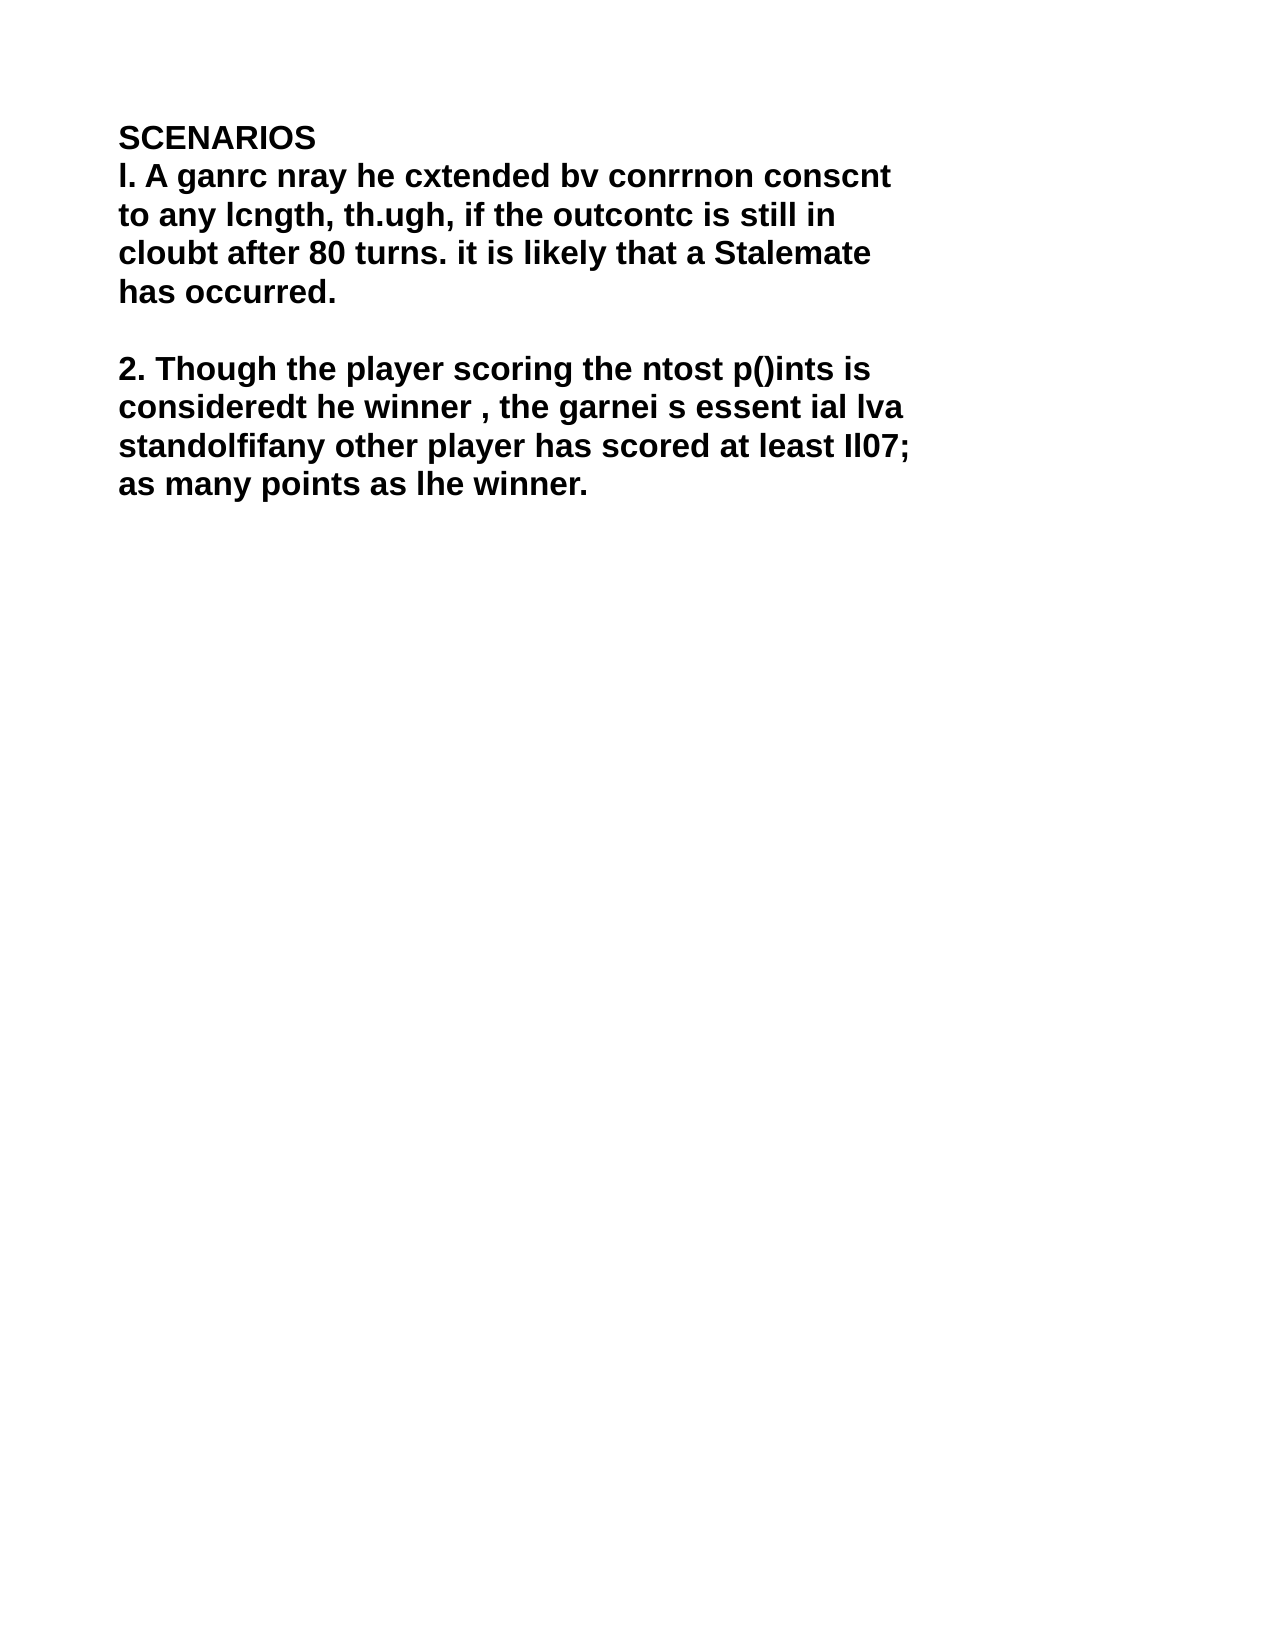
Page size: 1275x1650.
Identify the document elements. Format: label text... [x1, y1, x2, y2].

text standolfifany other player has scored at least Il07; [118, 426, 1157, 464]
text to any lcngth, th.ugh, if the outcontc is still in [118, 195, 1157, 233]
text has occurred. [118, 272, 1157, 310]
text 2. Though the player scoring the ntost p()ints is [118, 349, 1157, 387]
text cloubt after 80 turns. it is likely that a Stalemate [118, 233, 1157, 272]
text l. A ganrc nray he cxtended bv conrrnon conscnt [118, 157, 1157, 195]
text SCENARIOS [118, 118, 1157, 157]
text as many points as lhe winner. [118, 464, 1157, 502]
text consideredt he winner , the garnei s essent ial lva [118, 387, 1157, 426]
